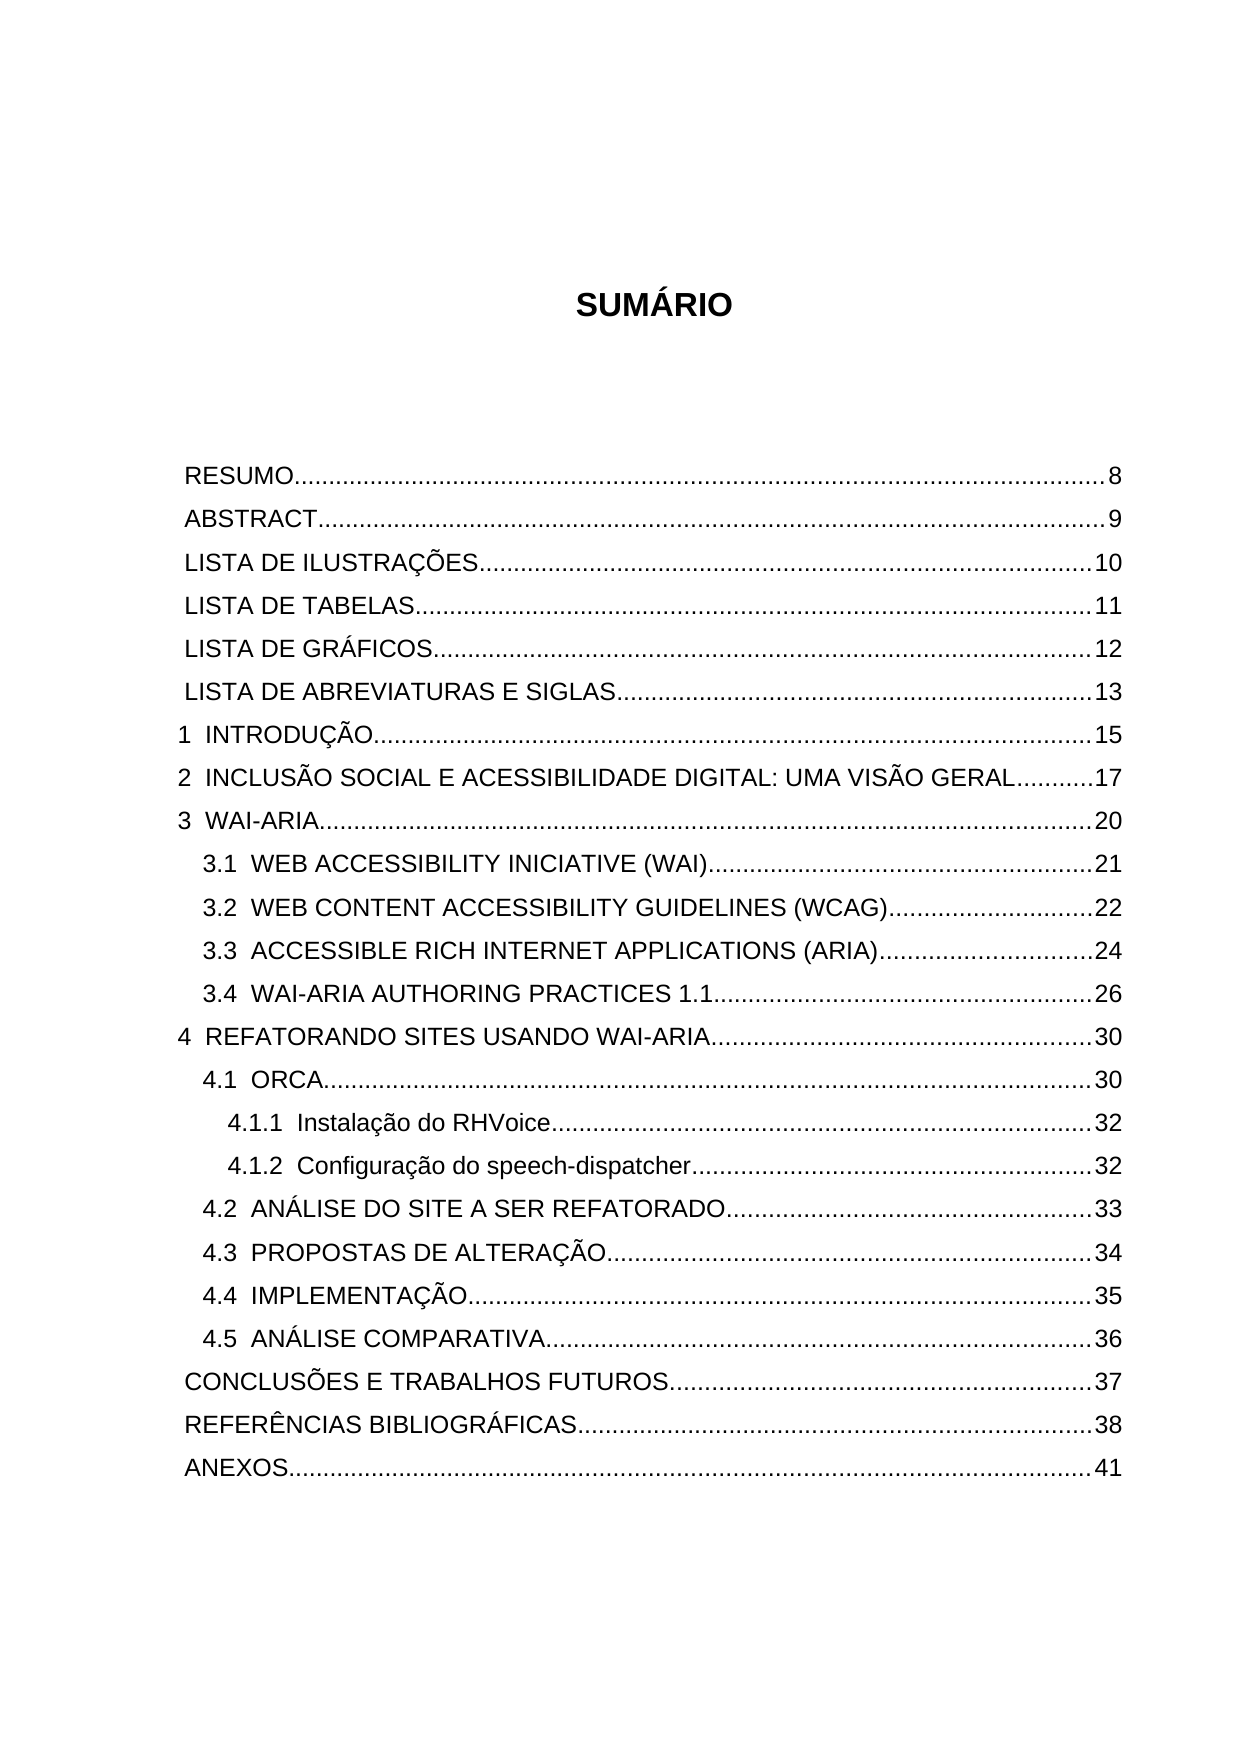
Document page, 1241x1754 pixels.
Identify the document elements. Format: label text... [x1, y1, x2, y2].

text REFERÊNCIAS BIBLIOGRÁFICAS 38 [177, 1410, 1122, 1439]
text 4.1.2 Configuração do speech-dispatcher 32 [227, 1151, 1122, 1180]
text 2 INCLUSÃO SOCIAL E ACESSIBILIDADE DIGITAL: UMA VISÃO GERAL 17 [177, 763, 1122, 792]
text ANEXOS 41 [177, 1453, 1122, 1482]
text 3.4 WAI-ARIA AUTHORING PRACTICES 1.1 26 [202, 979, 1122, 1007]
text 3.3 ACCESSIBLE RICH INTERNET APPLICATIONS (ARIA) 24 [202, 936, 1122, 964]
text LISTA DE TABELAS 11 [177, 591, 1122, 619]
text LISTA DE ABREVIATURAS E SIGLAS 13 [177, 677, 1122, 706]
text RESUMO 8 [177, 461, 1122, 490]
text 4.3 PROPOSTAS DE ALTERAÇÃO 34 [202, 1237, 1122, 1266]
text ABSTRACT 9 [177, 504, 1122, 533]
text LISTA DE ILUSTRAÇÕES 10 [177, 547, 1122, 576]
text 4.4 IMPLEMENTAÇÃO 35 [202, 1281, 1122, 1309]
text CONCLUSÕES E TRABALHOS FUTUROS 37 [177, 1367, 1122, 1396]
text 3.1 WEB ACCESSIBILITY INICIATIVE (WAI) 21 [202, 849, 1122, 878]
text 4.2 ANÁLISE DO SITE A SER REFATORADO 33 [202, 1194, 1122, 1223]
text 4.5 ANÁLISE COMPARATIVA 36 [202, 1324, 1122, 1352]
text LISTA DE GRÁFICOS 12 [177, 634, 1122, 662]
text 4.1.1 Instalação do RHVoice 32 [227, 1108, 1122, 1137]
text 1 INTRODUÇÃO 15 [177, 720, 1122, 749]
text 4.1 ORCA 30 [202, 1065, 1122, 1094]
text 3.2 WEB CONTENT ACCESSIBILITY GUIDELINES (WCAG) 22 [202, 892, 1122, 921]
text SUMÁRIO [177, 286, 1122, 324]
text 4 REFATORANDO SITES USANDO WAI-ARIA 30 [177, 1022, 1122, 1051]
text 3 WAI-ARIA 20 [177, 806, 1122, 835]
